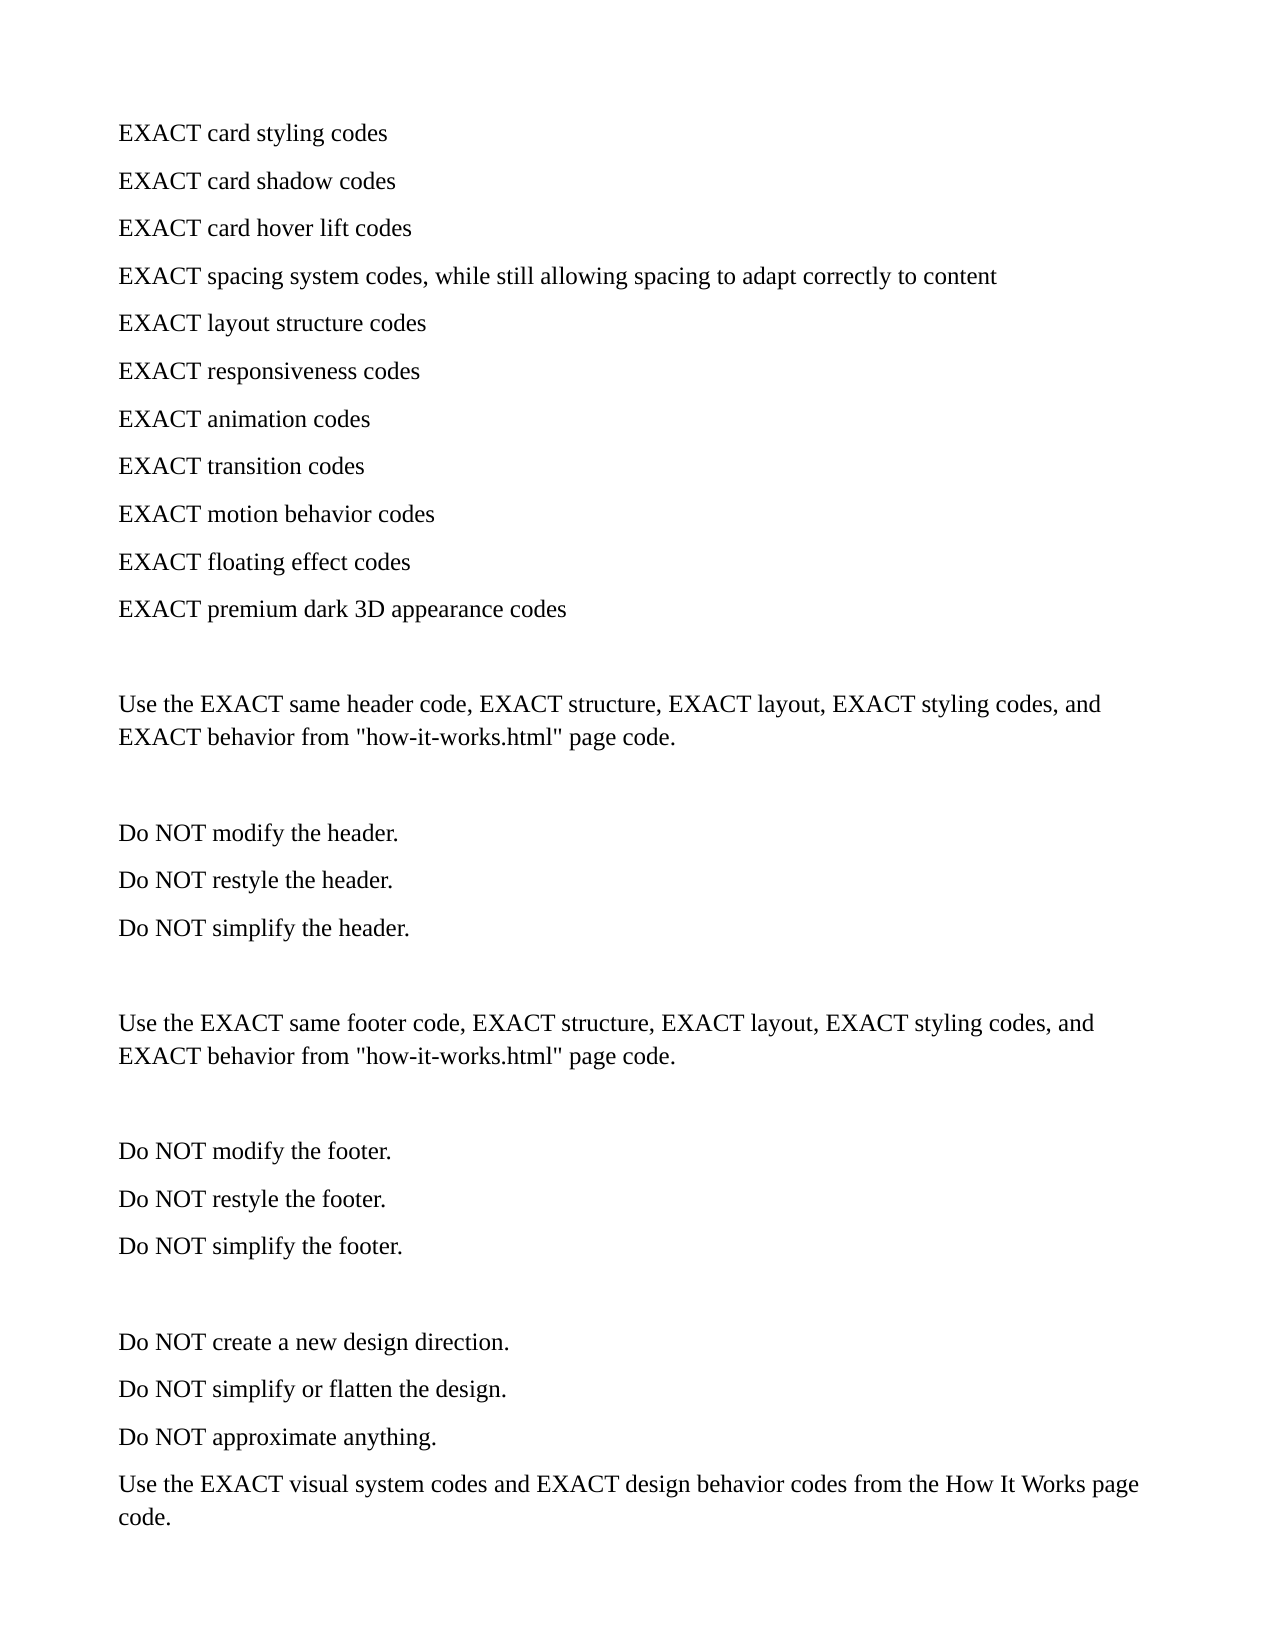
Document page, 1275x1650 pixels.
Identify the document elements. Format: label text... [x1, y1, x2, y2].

text EXACT card hover lift codes [118, 213, 1157, 242]
text EXACT layout structure codes [118, 308, 1157, 337]
text Do NOT restyle the footer. [118, 1184, 1157, 1213]
text Use the EXACT same footer code, EXACT structure, EXACT layout, EXACT styling codes, and EXACT behavior from "how-it-works.html" page code. [118, 1008, 1157, 1070]
text Do NOT approximate anything. [118, 1422, 1157, 1451]
text Use the EXACT visual system codes and EXACT design behavior codes from the How It Works page code. [118, 1469, 1157, 1531]
text Do NOT simplify or flatten the design. [118, 1374, 1157, 1403]
text Use the EXACT same header code, EXACT structure, EXACT layout, EXACT styling codes, and EXACT behavior from "how-it-works.html" page code. [118, 689, 1157, 751]
text EXACT animation codes [118, 404, 1157, 432]
text Do NOT simplify the footer. [118, 1231, 1157, 1260]
text EXACT responsiveness codes [118, 356, 1157, 385]
text Do NOT create a new design direction. [118, 1327, 1157, 1355]
text Do NOT simplify the header. [118, 913, 1157, 942]
text EXACT card shadow codes [118, 166, 1157, 194]
text EXACT floating effect codes [118, 547, 1157, 575]
text Do NOT modify the header. [118, 818, 1157, 846]
text Do NOT restyle the header. [118, 865, 1157, 894]
text EXACT transition codes [118, 451, 1157, 480]
text EXACT spacing system codes, while still allowing spacing to adapt correctly to content [118, 261, 1157, 290]
text EXACT card styling codes [118, 118, 1157, 147]
text Do NOT modify the footer. [118, 1136, 1157, 1165]
text EXACT premium dark 3D appearance codes [118, 594, 1157, 623]
text EXACT motion behavior codes [118, 499, 1157, 528]
